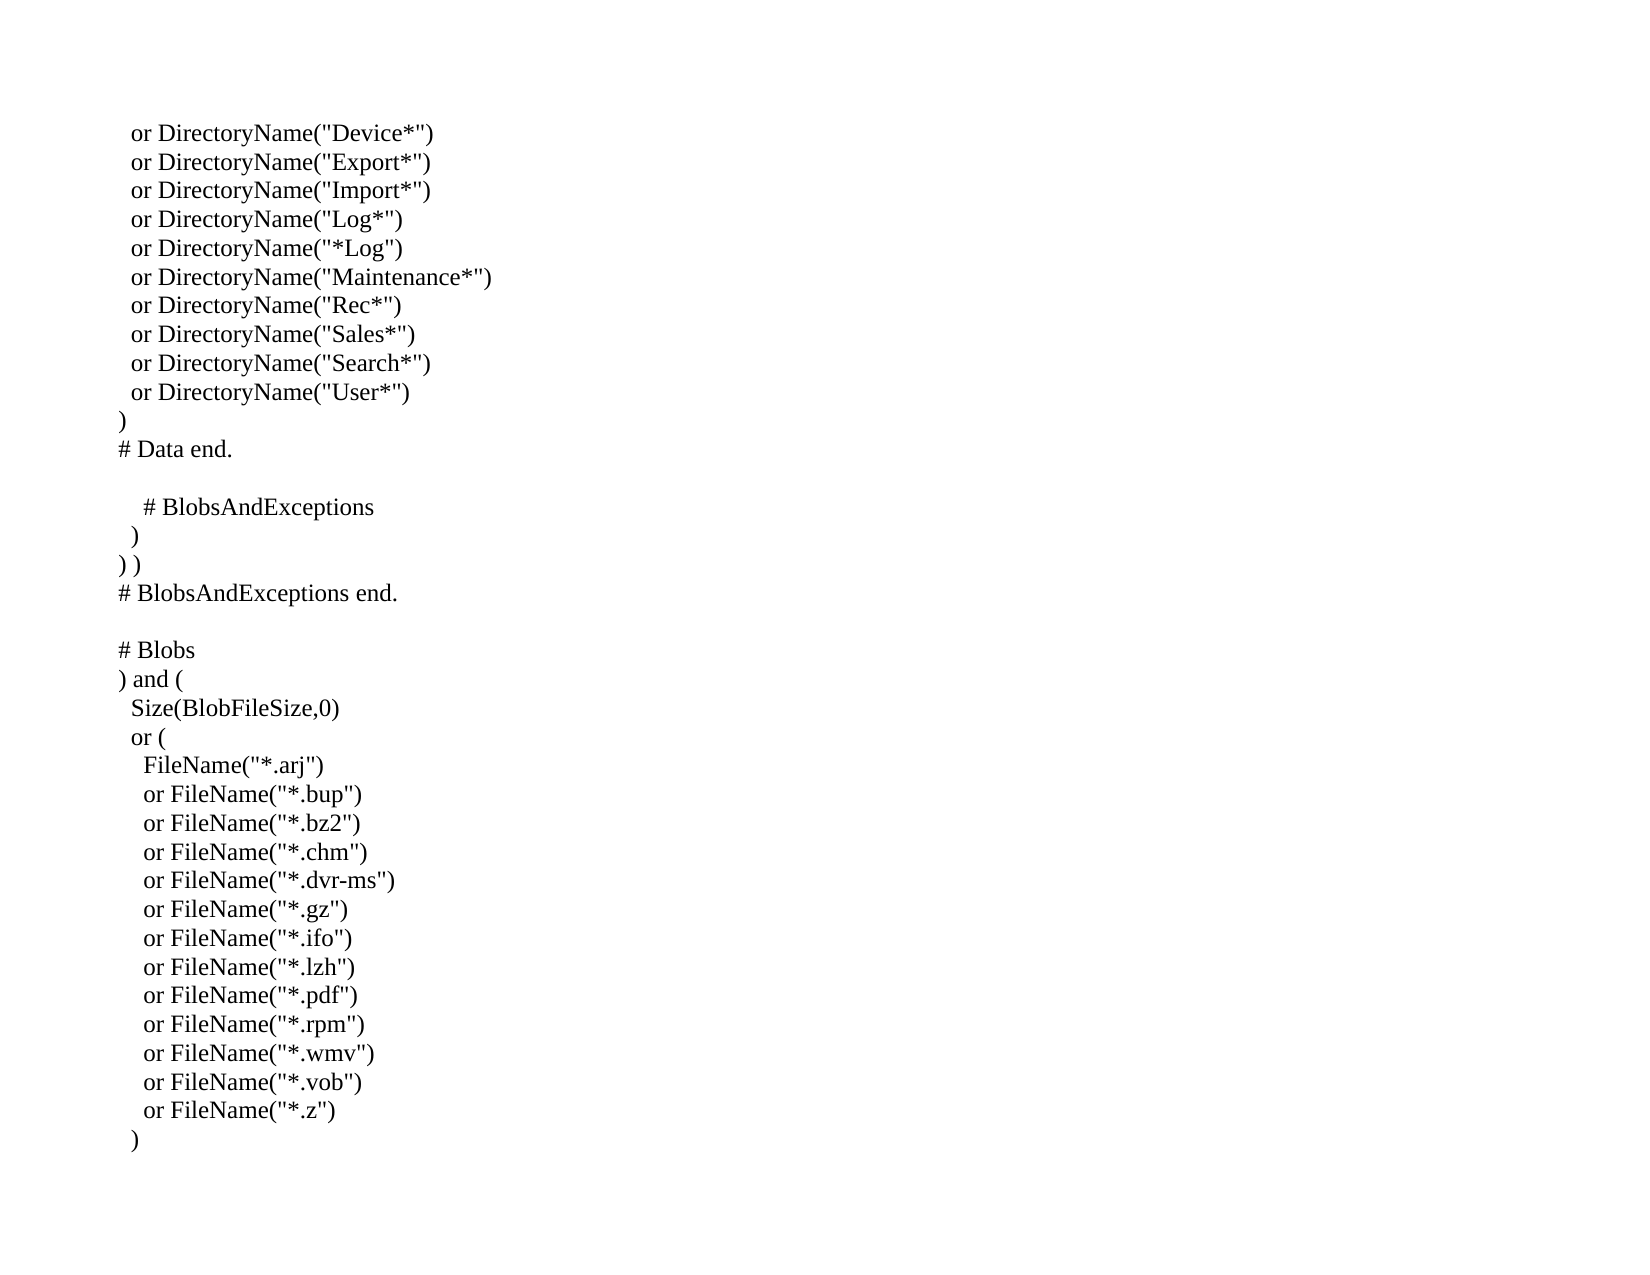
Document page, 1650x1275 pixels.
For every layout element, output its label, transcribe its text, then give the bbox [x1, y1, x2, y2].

text or DirectoryName("Device*") [118, 118, 1532, 147]
text ) ) [118, 549, 1532, 578]
text or DirectoryName("Search*") [118, 348, 1532, 377]
text or FileName("*.wmv") [118, 1038, 1532, 1067]
text or FileName("*.dvr-ms") [118, 866, 1532, 894]
text or FileName("*.z") [118, 1096, 1532, 1124]
text # Blobs [118, 636, 1532, 664]
text ) [118, 406, 1532, 434]
text or DirectoryName("Maintenance*") [118, 262, 1532, 291]
text or FileName("*.ifo") [118, 923, 1532, 952]
text or FileName("*.chm") [118, 837, 1532, 866]
text or FileName("*.rpm") [118, 1009, 1532, 1038]
text Size(BlobFileSize,0) [118, 693, 1532, 722]
text or FileName("*.lzh") [118, 952, 1532, 981]
text or DirectoryName("Log*") [118, 204, 1532, 233]
text ) [118, 521, 1532, 549]
text ) and ( [118, 664, 1532, 693]
text or FileName("*.gz") [118, 894, 1532, 923]
text or FileName("*.bup") [118, 779, 1532, 808]
text or FileName("*.vob") [118, 1067, 1532, 1096]
text or ( [118, 722, 1532, 751]
text FileName("*.arj") [118, 751, 1532, 779]
text or DirectoryName("Export*") [118, 147, 1532, 176]
text or DirectoryName("Sales*") [118, 319, 1532, 348]
text or DirectoryName("User*") [118, 377, 1532, 406]
text ) [118, 1124, 1532, 1153]
text # BlobsAndExceptions [118, 492, 1532, 521]
text # BlobsAndExceptions end. [118, 578, 1532, 607]
text or DirectoryName("Import*") [118, 176, 1532, 204]
text or FileName("*.bz2") [118, 808, 1532, 837]
text or DirectoryName("Rec*") [118, 291, 1532, 319]
text # Data end. [118, 434, 1532, 463]
text or FileName("*.pdf") [118, 981, 1532, 1009]
text or DirectoryName("*Log") [118, 233, 1532, 262]
